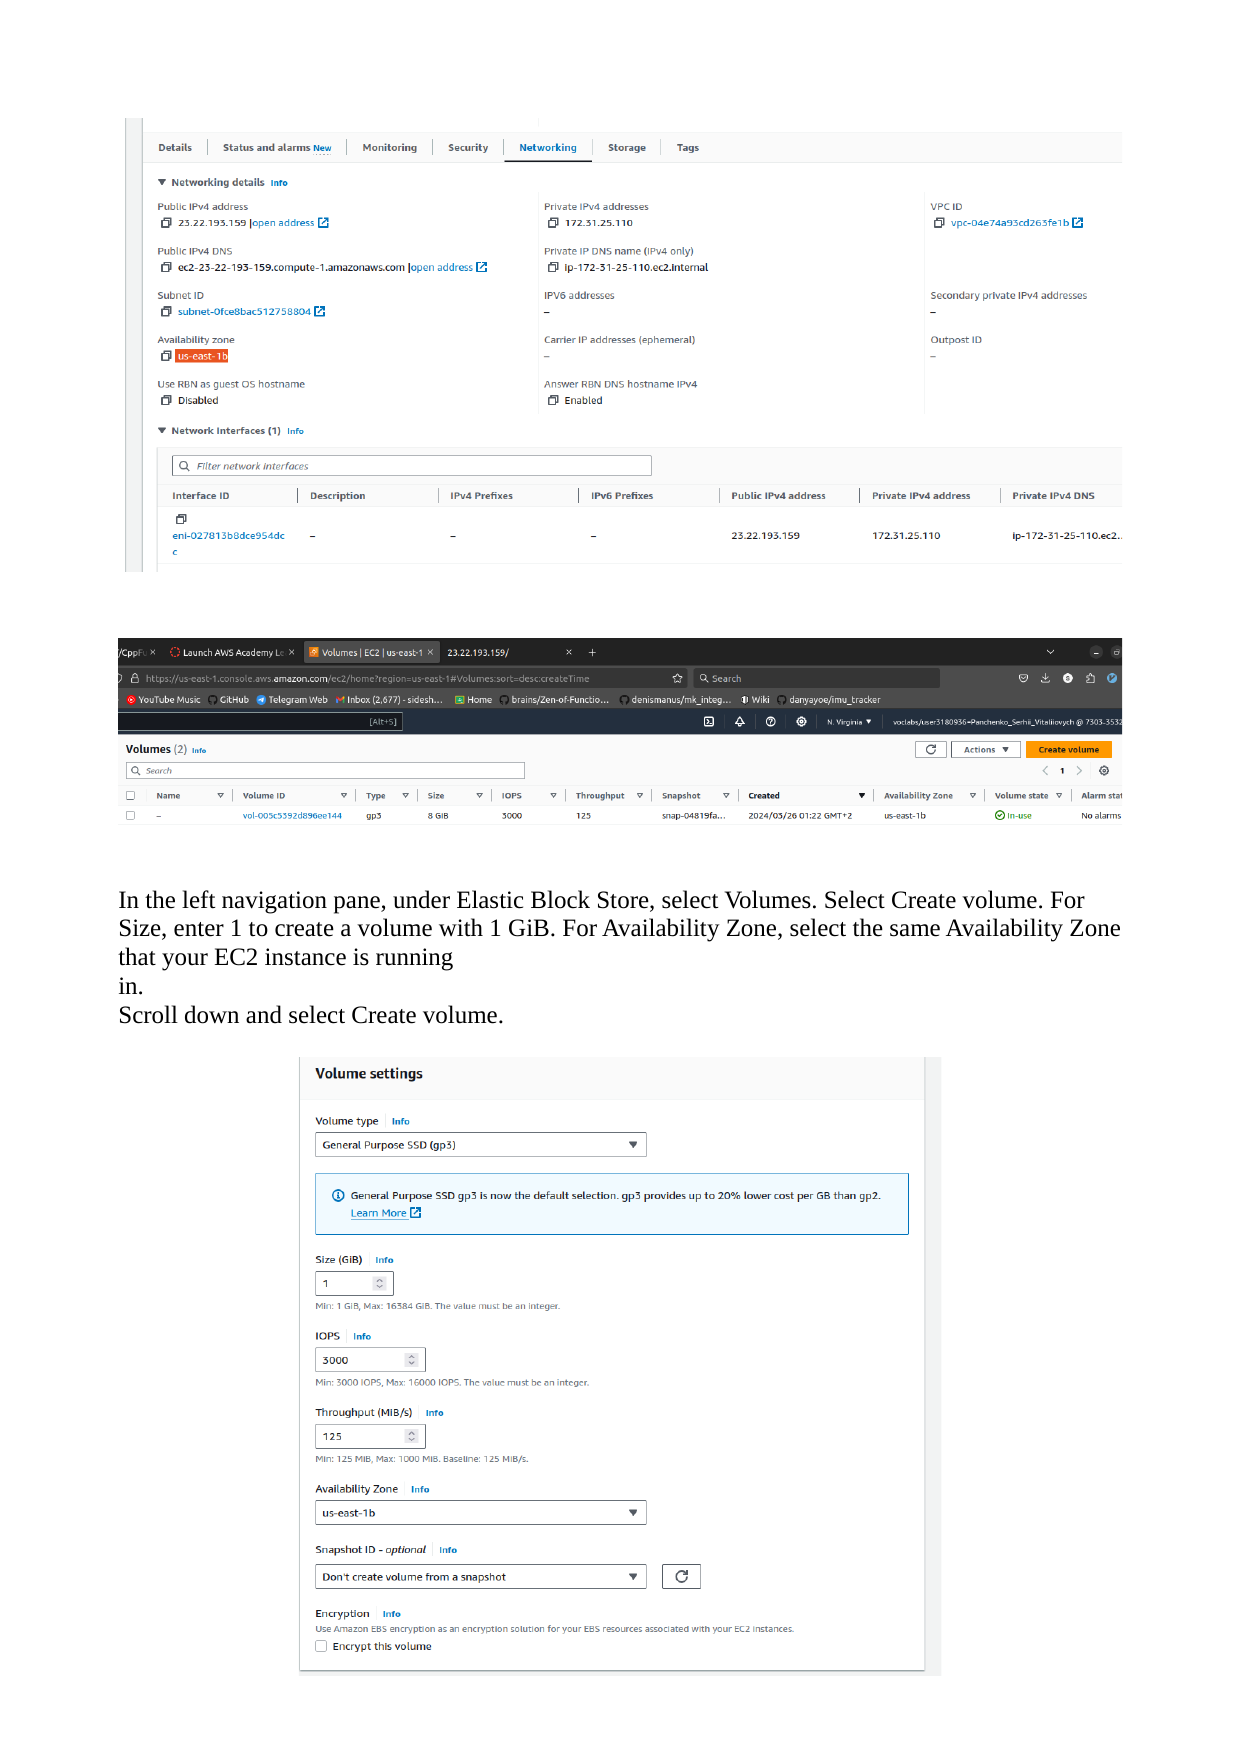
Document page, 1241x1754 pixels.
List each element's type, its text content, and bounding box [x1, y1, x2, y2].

text Scroll down and select Create volume. [118, 1000, 1122, 1028]
picture [118, 638, 1123, 828]
text in. [118, 971, 1122, 1000]
picture [118, 118, 1123, 572]
picture [298, 1057, 942, 1676]
text In the left navigation pane, under Elastic Block Store, select Volumes. Select Create volume. For Size, enter 1 to create a volume with 1 GiB. For Availability Zone, select the same Availability Zone that your EC2 instance is running [118, 885, 1122, 971]
